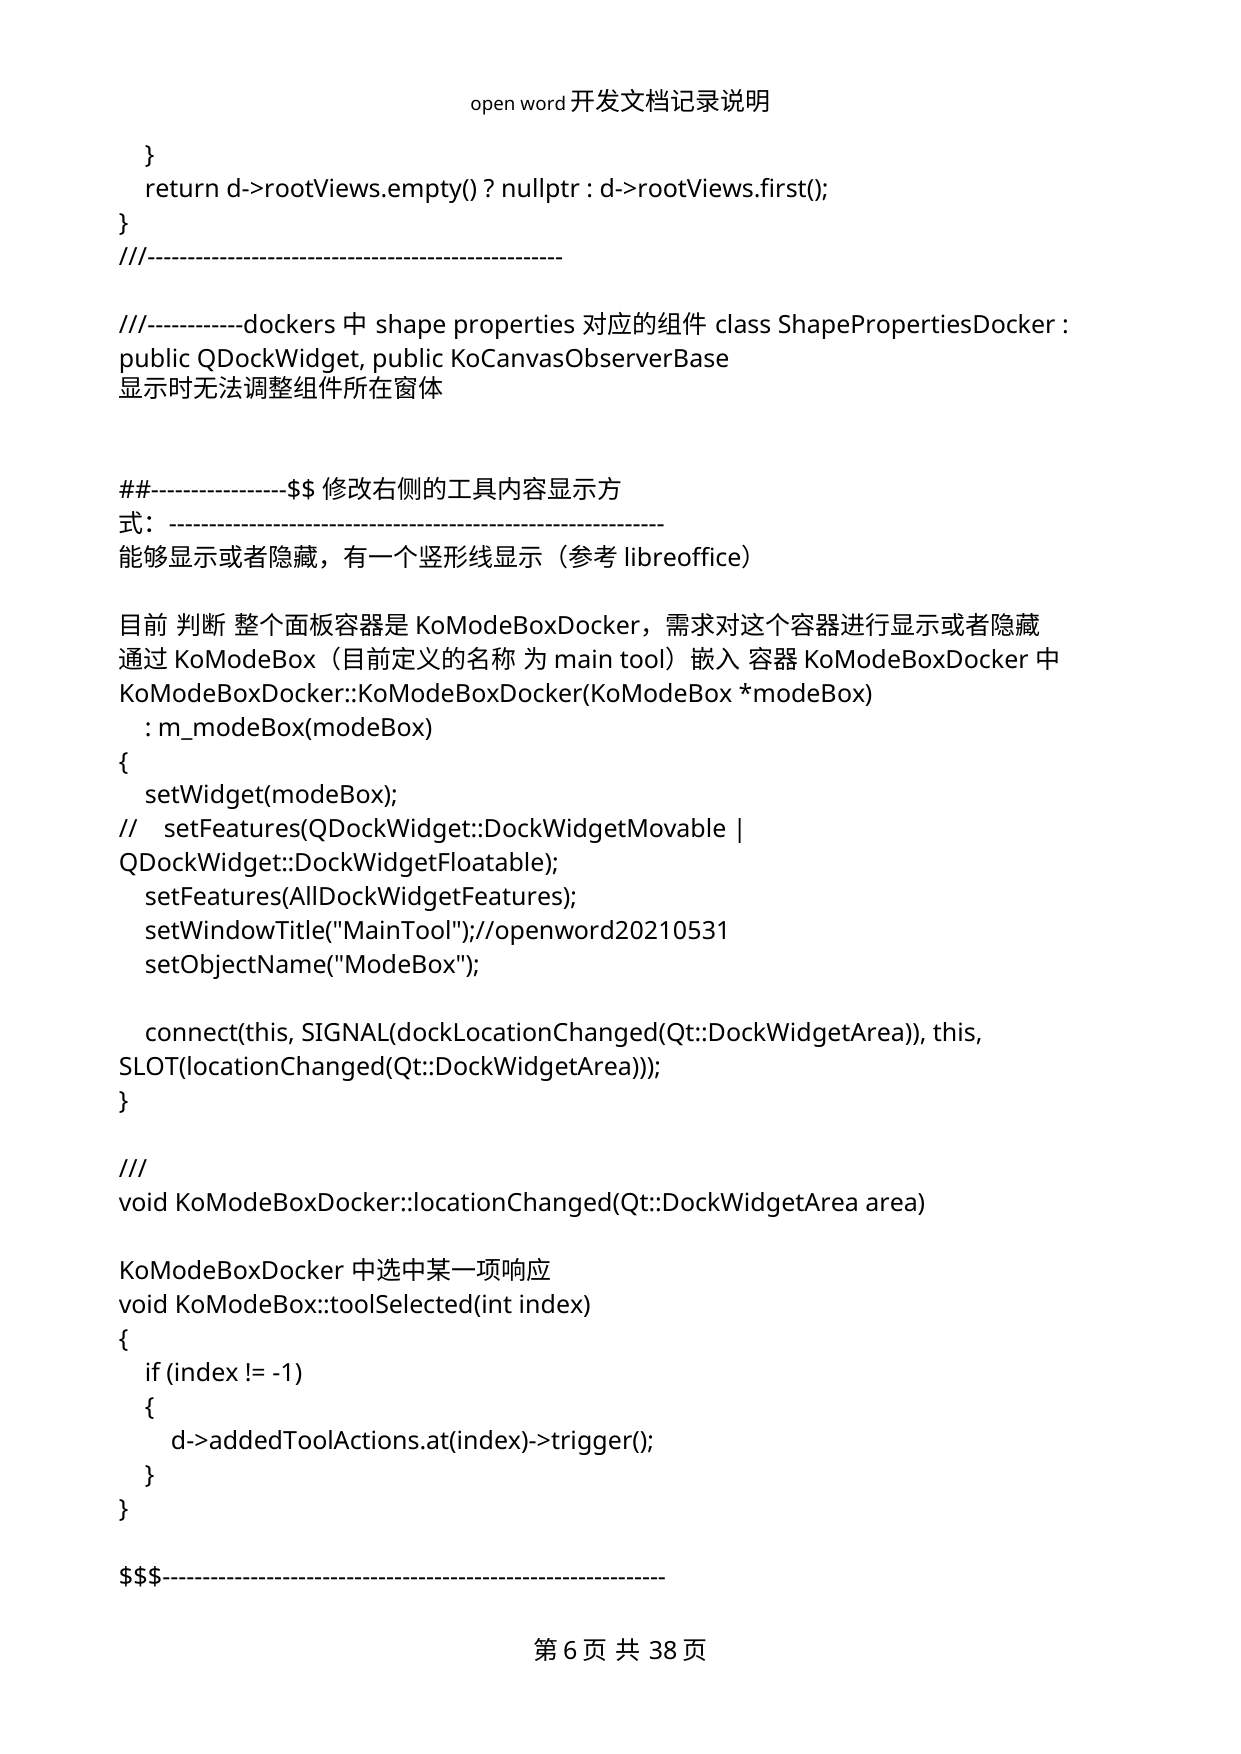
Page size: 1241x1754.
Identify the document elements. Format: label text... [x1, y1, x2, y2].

text // setFeatures(QDockWidget::DockWidgetMovable | QDockWidget::DockWidgetFloatable); [119, 811, 1121, 879]
text } [119, 137, 1121, 171]
text setFeatures(AllDockWidgetFeatures); [119, 879, 1121, 913]
text KoModeBoxDocker 中选中某一项响应 [119, 1253, 1121, 1287]
text setWindowTitle("MainTool");//openword20210531 [119, 913, 1121, 947]
text ///---------------------------------------------------- [119, 239, 1121, 273]
text return d->rootViews.empty() ? nullptr : d->rootViews.first(); [119, 171, 1121, 205]
text } [119, 205, 1121, 239]
text KoModeBoxDocker::KoModeBoxDocker(KoModeBox *modeBox) [119, 676, 1121, 709]
text d->addedToolActions.at(index)->trigger(); [119, 1423, 1121, 1457]
text 通过KoModeBox（目前定义的名称 为main tool）嵌入 容器KoModeBoxDocker 中 [119, 642, 1121, 676]
text { [119, 743, 1121, 777]
text 显示时无法调整组件所在窗体 [119, 375, 1121, 404]
text ///------------dockers 中 shape properties 对应的组件 class ShapePropertiesDocker : public QDockWidget, public KoCanvasObserverBase [119, 307, 1121, 375]
text setWidget(modeBox); [119, 777, 1121, 811]
text ##-----------------$$ 修改右侧的工具内容显示方式：-------------------------------------------------------------- [119, 472, 1121, 540]
text void KoModeBoxDocker::locationChanged(Qt::DockWidgetArea area) [119, 1185, 1121, 1219]
text $$$--------------------------------------------------------------- [119, 1558, 1121, 1592]
text } [119, 1083, 1121, 1117]
text setObjectName("ModeBox"); [119, 947, 1121, 981]
text /// [119, 1151, 1121, 1185]
text } [119, 1491, 1121, 1524]
text 目前 判断 整个面板容器是KoModeBoxDocker，需求对这个容器进行显示或者隐藏 [119, 608, 1121, 642]
text void KoModeBox::toolSelected(int index) [119, 1287, 1121, 1321]
text if (index != -1) [119, 1355, 1121, 1389]
text connect(this, SIGNAL(dockLocationChanged(Qt::DockWidgetArea)), this, SLOT(locationChanged(Qt::DockWidgetArea))); [119, 1015, 1121, 1083]
text { [119, 1389, 1121, 1423]
text 能够显示或者隐藏，有一个竖形线显示（参考libreoffice） [119, 540, 1121, 574]
text : m_modeBox(modeBox) [119, 709, 1121, 743]
text { [119, 1321, 1121, 1355]
text } [119, 1457, 1121, 1491]
